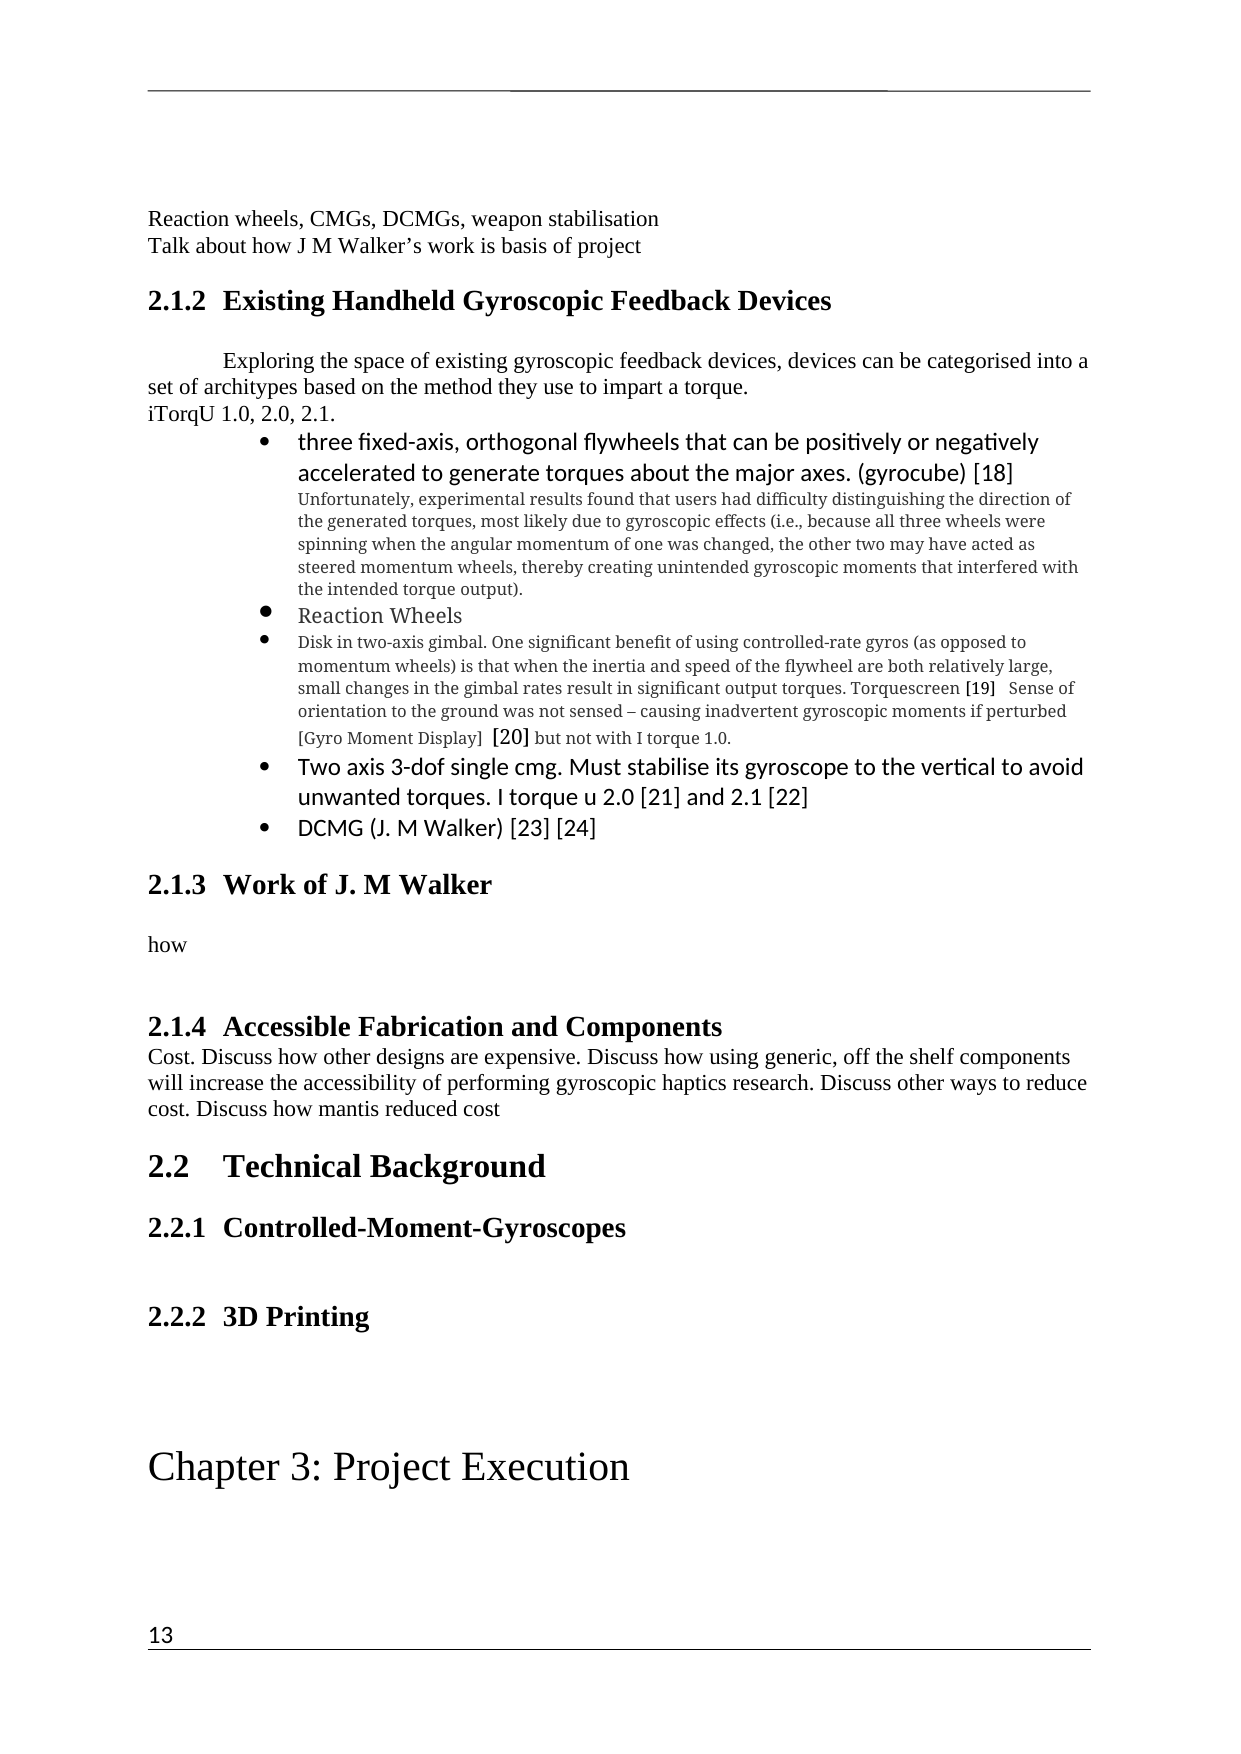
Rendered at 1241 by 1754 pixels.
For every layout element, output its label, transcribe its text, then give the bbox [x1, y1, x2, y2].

text Talk about how J M Walker’s work is basis of project [148, 232, 1092, 258]
text Cost. Discuss how other designs are expensive. Discuss how using generic, off the shelf components will increase the accessibility of performing gyroscopic haptics research. Discuss other ways to reduce cost. Discuss how mantis reduced cost [148, 1043, 1092, 1122]
subtitle Chapter 3: Project Execution [148, 1441, 1092, 1489]
text Exploring the space of existing gyroscopic feedback devices, devices can be categorised into a set of architypes based on the method they use to impart a torque. [148, 347, 1092, 400]
text iTorqU 1.0, 2.0, 2.1. [148, 400, 1092, 426]
text how [148, 931, 1092, 958]
list Disk in two-axis gimbal. One significant benefit of using controlled-rate gyros (as opposed to momentum wheels) is that when the inertia and speed of the flywheel are both relatively large, small changes in the gimbal rates result in significant output torques. Torquescreen [19] Sense of orientation to the ground was not sensed – causing inadvertent gyroscopic moments if perturbed [Gyro Moment Display] [20] but not with I torque 1.0. [260, 631, 1092, 751]
list DCMG (J. M Walker) [23] [24] [260, 812, 1092, 842]
subtitle Technical Background [148, 1147, 1092, 1185]
subtitle Controlled-Moment-Gyroscopes [148, 1210, 1092, 1244]
list Reaction Wheels [260, 601, 1092, 631]
text Reaction wheels, CMGs, DCMGs, weapon stabilisation [148, 205, 1092, 232]
list three fixed-axis, orthogonal flywheels that can be positively or negatively accelerated to generate torques about the major axes. (gyrocube) [18] Unfortunately, experimental results found that users had difficulty distinguishing the direction of the generated torques, most likely due to gyroscopic effects (i.e., because all three wheels were spinning when the angular momentum of one was changed, the other two may have acted as steered momentum wheels, thereby creating unintended gyroscopic moments that interfered with the intended torque output). [260, 426, 1092, 601]
subtitle Accessible Fabrication and Components [148, 1009, 1092, 1043]
subtitle Work of J. M Walker [148, 867, 1092, 901]
list Two axis 3-dof single cmg. Must stabilise its gyroscope to the vertical to avoid unwanted torques. I torque u 2.0 [21] and 2.1 [22] [260, 751, 1092, 812]
subtitle 3D Printing [148, 1299, 1092, 1333]
subtitle Existing Handheld Gyroscopic Feedback Devices [148, 283, 1092, 317]
